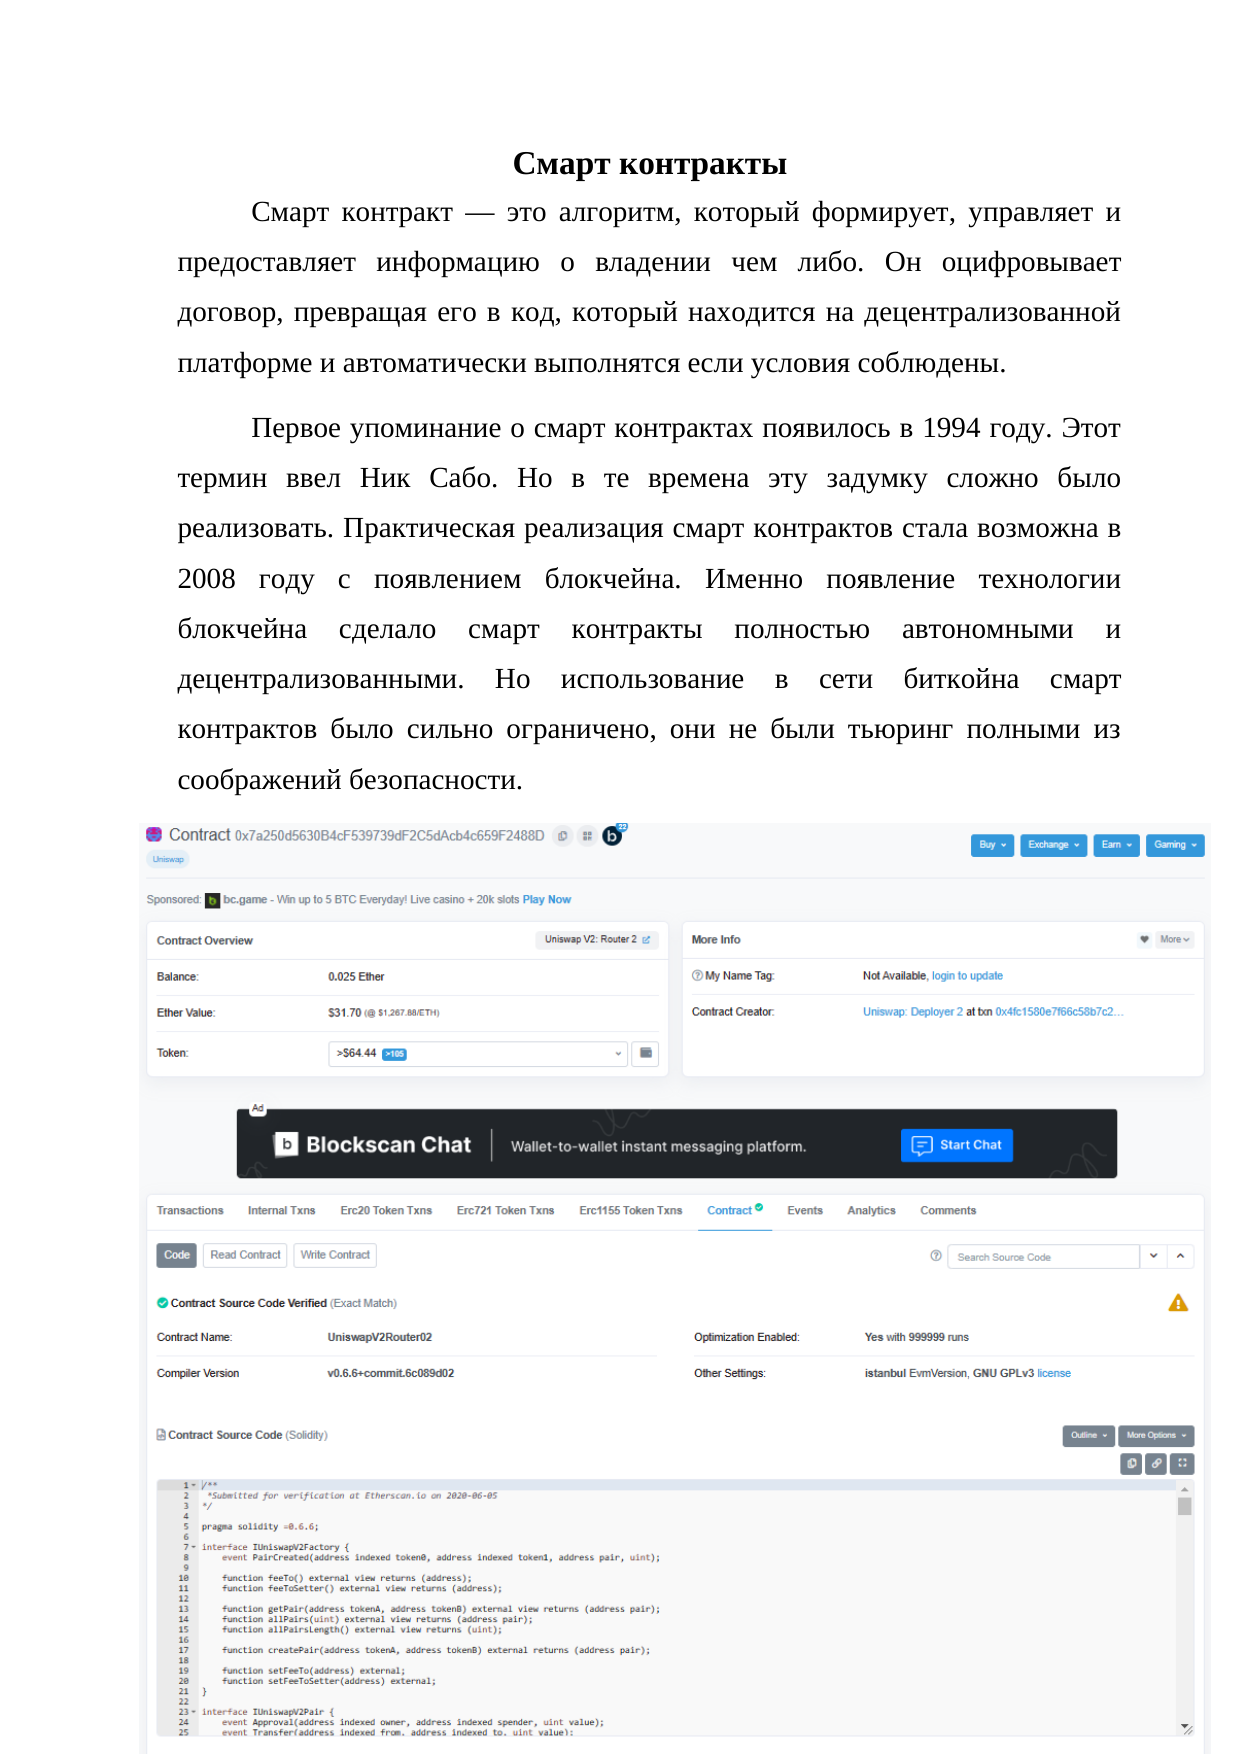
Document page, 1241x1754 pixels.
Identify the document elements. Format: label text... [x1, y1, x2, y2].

subtitle Смарт контракты [177, 143, 1122, 181]
text Первое упоминание о смарт контрактах появилось в 1994 году. Этот термин ввел Ник Сабо. Но в те времена эту задумку сложно было реализовать. Практическая реализация смарт контрактов стала возможна в 2008 году с появлением блокчейна. Именно появление технологии блокчейна сделало смарт контракты полностью автономными и децентрализованными. Но использование в сети биткойна смарт контрактов было сильно ограничено, они не были тьюринг полными из соображений безопасности. [177, 410, 1122, 796]
text Смарт контракт — это алгоритм, который формирует, управляет и предоставляет информацию о владении чем либо. Он оцифровывает договор, превращая его в код, который находится на децентрализованной платформе и автоматически выполнятся если условия соблюдены. [177, 194, 1122, 378]
picture [139, 823, 1211, 1754]
